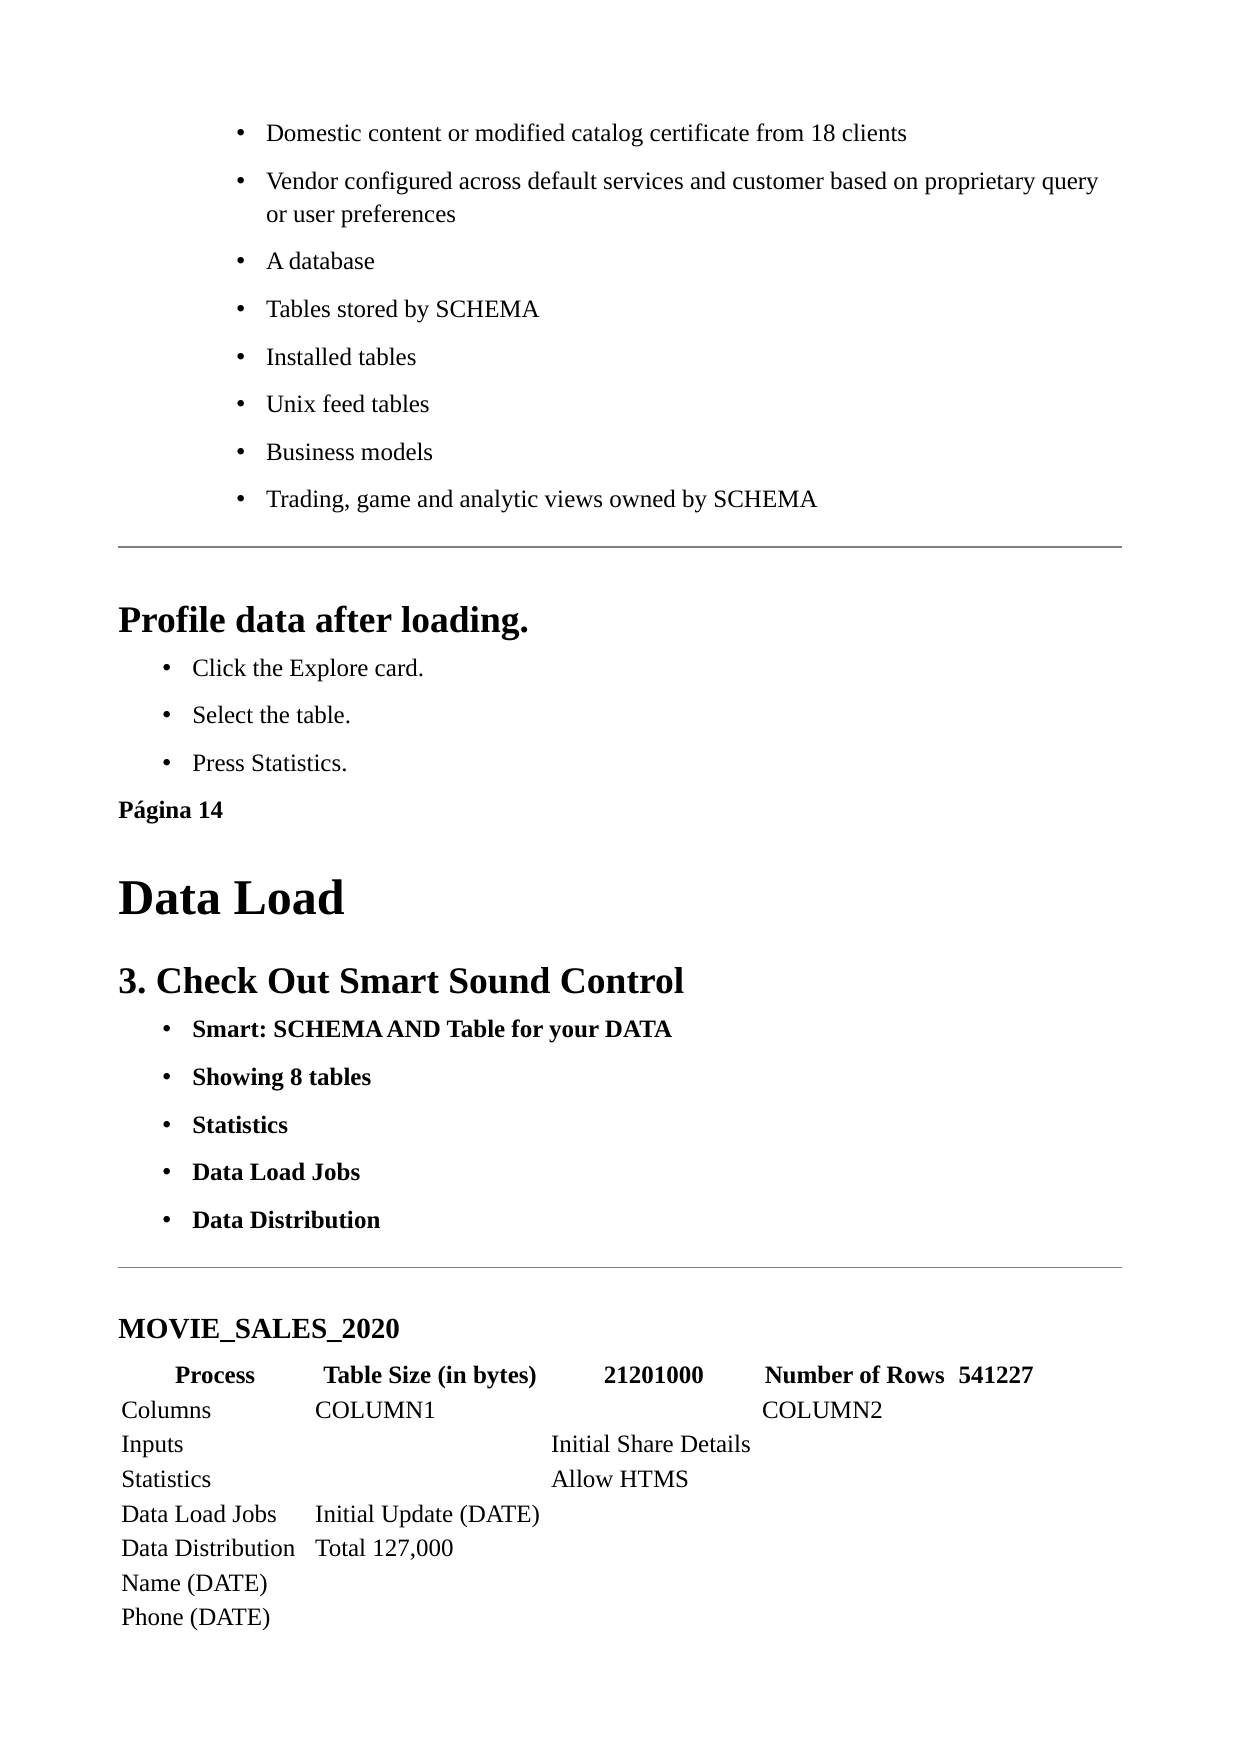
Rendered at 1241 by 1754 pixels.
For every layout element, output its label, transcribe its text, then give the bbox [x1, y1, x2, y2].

list Showing 8 tables [162, 1062, 1122, 1091]
list Tables stored by SCHEMA [236, 294, 1122, 323]
list A database [236, 246, 1122, 275]
table_cell [950, 1461, 1041, 1496]
table_cell Statistics [118, 1461, 312, 1496]
table_cell [950, 1496, 1041, 1530]
table_cell Allow HTMS [548, 1461, 759, 1496]
table_cell COLUMN1 [312, 1392, 548, 1427]
subtitle 3. Check Out Smart Sound Control [118, 959, 1122, 1002]
table_cell [312, 1600, 548, 1634]
list Data Load Jobs [162, 1157, 1122, 1186]
list Unix feed tables [236, 389, 1122, 418]
list Data Distribution [162, 1205, 1122, 1234]
list Installed tables [236, 342, 1122, 370]
table_cell Initial Update (DATE) [312, 1496, 548, 1530]
table_header 21201000 [548, 1358, 759, 1392]
table_cell [759, 1427, 950, 1461]
table_cell [312, 1427, 548, 1461]
list Trading, game and analytic views owned by SCHEMA [236, 484, 1122, 513]
table_cell [950, 1427, 1041, 1461]
table_cell [759, 1461, 950, 1496]
table_header Table Size (in bytes) [312, 1358, 548, 1392]
table_cell Columns [118, 1392, 312, 1427]
table_cell Phone (DATE) [118, 1600, 312, 1634]
table_cell [548, 1600, 759, 1634]
subtitle Data Load [118, 868, 1122, 926]
table_cell COLUMN2 [759, 1392, 950, 1427]
table_cell [759, 1600, 950, 1634]
table_cell [548, 1530, 759, 1565]
list Domestic content or modified catalog certificate from 18 clients [236, 118, 1122, 147]
table_cell [950, 1565, 1041, 1599]
table_header Number of Rows [759, 1358, 950, 1392]
list Smart: SCHEMA AND Table for your DATA [162, 1014, 1122, 1043]
table_cell Data Load Jobs [118, 1496, 312, 1530]
table_cell Total 127,000 [312, 1530, 548, 1565]
table_cell [950, 1392, 1041, 1427]
table_cell [548, 1496, 759, 1530]
table_cell Name (DATE) [118, 1565, 312, 1599]
table_cell Initial Share Details [548, 1427, 759, 1461]
list Business models [236, 437, 1122, 466]
table_header Process [118, 1358, 312, 1392]
table_cell [950, 1600, 1041, 1634]
table_cell [759, 1496, 950, 1530]
table_cell [759, 1530, 950, 1565]
list Vendor configured across default services and customer based on proprietary query or user preferences [236, 166, 1122, 227]
subtitle MOVIE_SALES_2020 [118, 1311, 1122, 1345]
list Statistics [162, 1110, 1122, 1138]
text Página 14 [118, 796, 1122, 824]
table_cell [312, 1461, 548, 1496]
list Click the Explore card. [162, 653, 1122, 681]
table_cell Data Distribution [118, 1530, 312, 1565]
table_header 541227 [950, 1358, 1041, 1392]
table_cell [312, 1565, 548, 1599]
subtitle Profile data after loading. [118, 597, 1122, 640]
table_cell [548, 1565, 759, 1599]
list Press Statistics. [162, 748, 1122, 777]
table_cell [950, 1530, 1041, 1565]
list Select the table. [162, 700, 1122, 729]
table_cell [548, 1392, 759, 1427]
table_cell Inputs [118, 1427, 312, 1461]
table_cell [759, 1565, 950, 1599]
